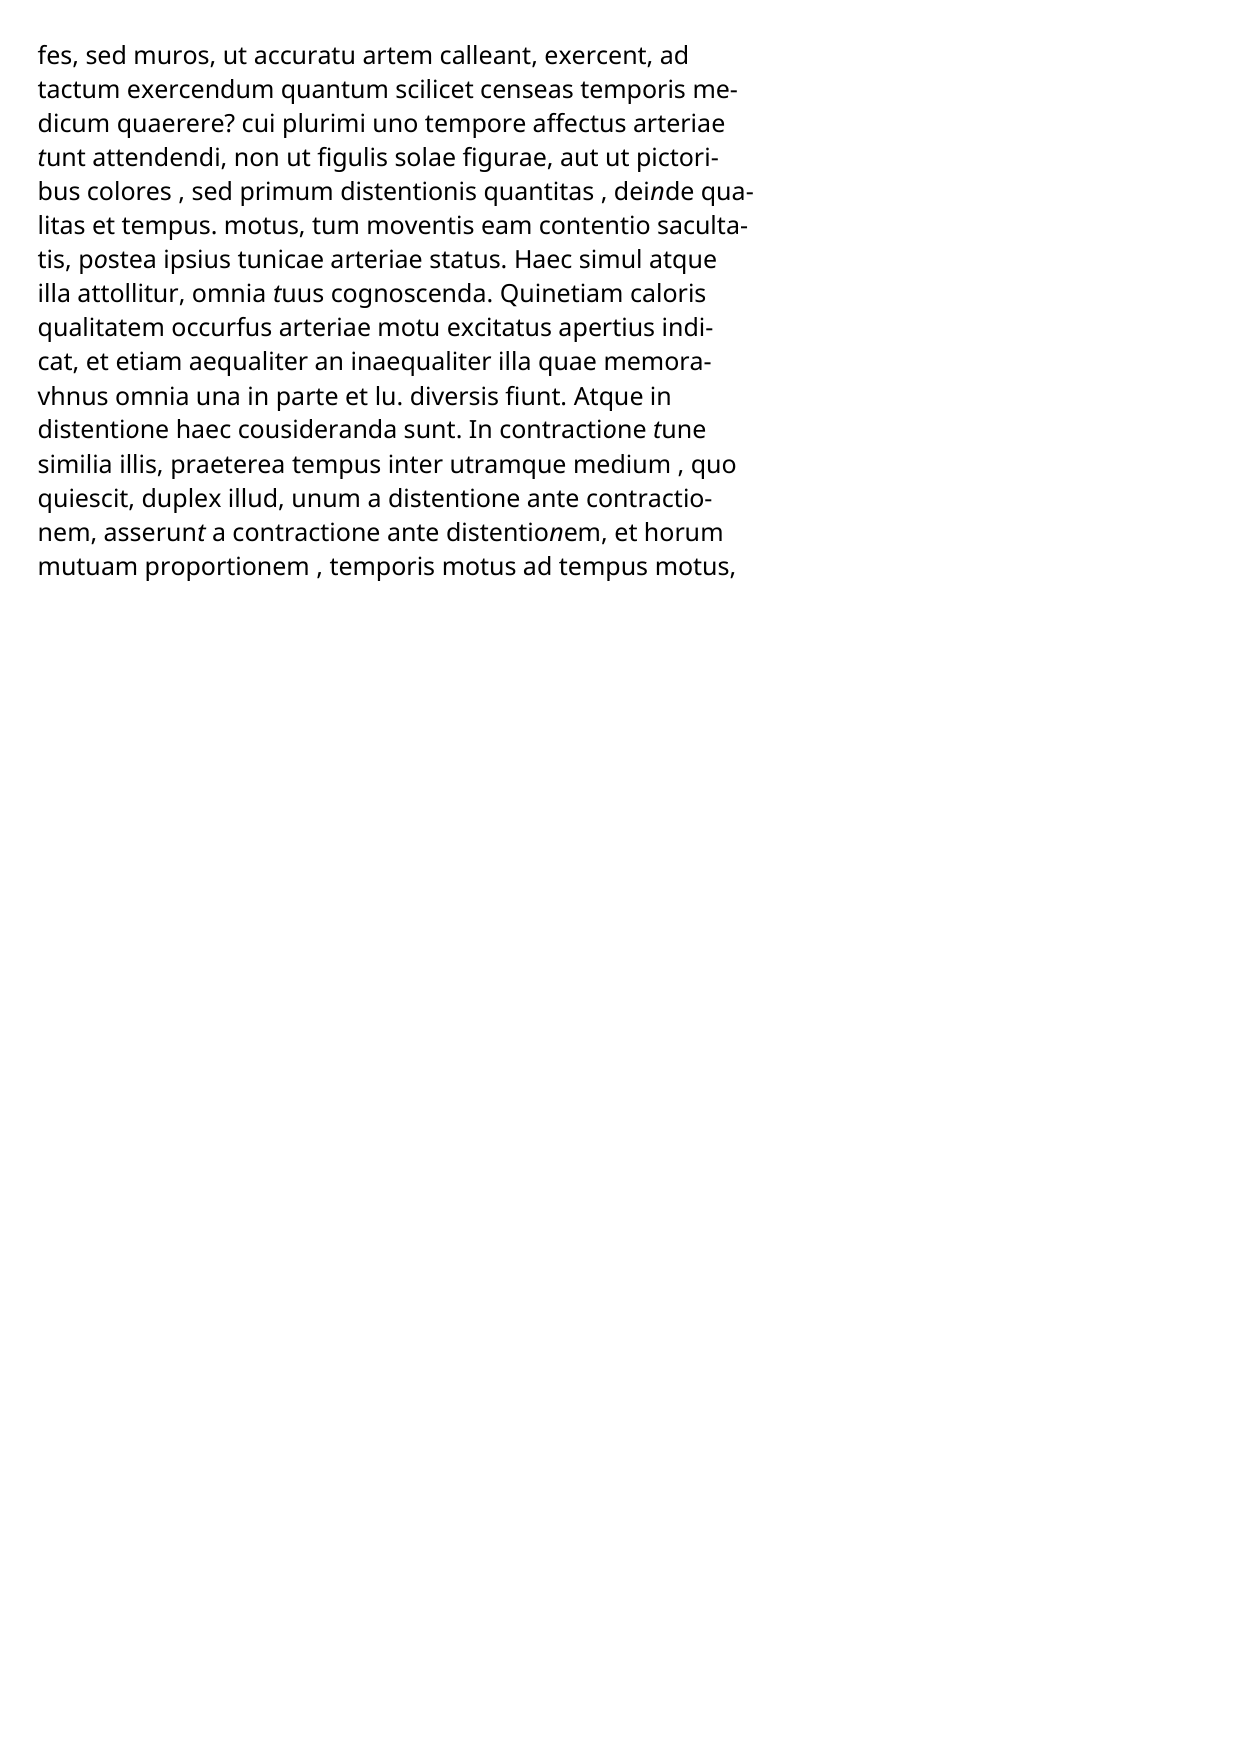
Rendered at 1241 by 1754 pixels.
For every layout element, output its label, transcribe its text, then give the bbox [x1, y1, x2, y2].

text fes, sed muros, ut accuratu artem calleant, exercent, ad tactum exercendum quantum scilicet censeas temporis me- dicum quaerere? cui plurimi uno tempore affectus arteriae tunt attendendi, non ut figulis solae figurae, aut ut pictori- bus colores , sed primum distentionis quantitas , deinde qua- litas et tempus. motus, tum moventis eam contentio saculta- tis, postea ipsius tunicae arteriae status. Haec simul atque illa attollitur, omnia tuus cognoscenda. Quinetiam caloris qualitatem occurfus arteriae motu excitatus apertius indi- cat, et etiam aequaliter an inaequaliter illa quae memora- vhnus omnia una in parte et lu. diversis fiunt. Atque in distentione haec cousideranda sunt. In contractione tune similia illis, praeterea tempus inter utramque medium , quo quiescit, duplex illud, unum a distentione ante contractio- nem, asserunt a contractione ante distentionem, et horum mutuam proportionem , temporis motus ad tempus motus, [37, 37, 1203, 582]
